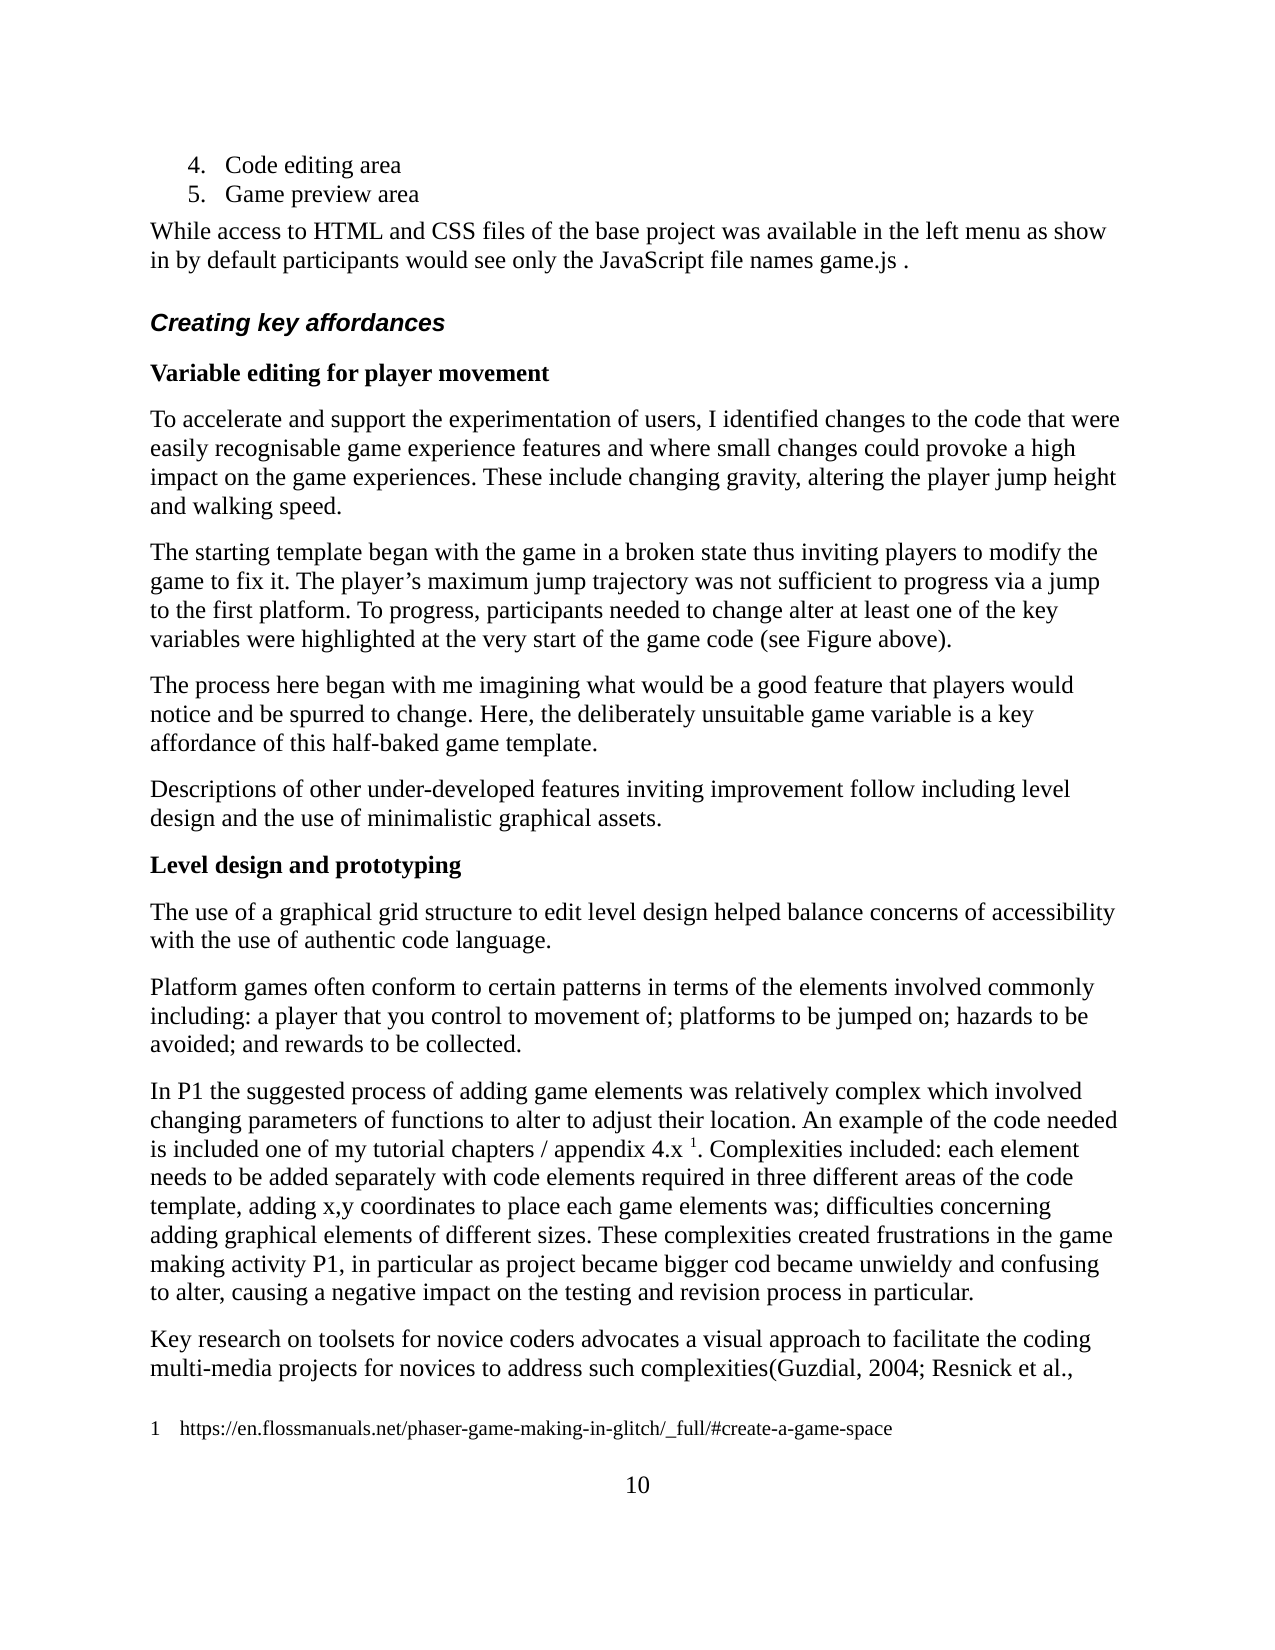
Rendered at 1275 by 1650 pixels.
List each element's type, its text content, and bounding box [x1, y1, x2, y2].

text The starting template began with the game in a broken state thus inviting players to modify the game to fix it. The player’s maximum jump trajectory was not sufficient to progress via a jump to the first platform. To progress, participants needed to change alter at least one of the key variables were highlighted at the very start of the game code (see Figure above). [150, 537, 1125, 652]
text Descriptions of other under-developed features inviting improvement follow including level design and the use of minimalistic graphical assets. [150, 774, 1125, 832]
text https://en.flossmanuals.net/phaser-game-making-in-glitch/_full/#create-a-game-space [150, 1416, 1125, 1440]
text Level design and prototyping [150, 850, 1125, 879]
list Game preview area [187, 179, 1125, 207]
text Platform games often conform to certain patterns in terms of the elements involved commonly including: a player that you control to movement of; platforms to be jumped on; hazards to be avoided; and rewards to be collected. [150, 972, 1125, 1058]
text The process here began with me imagining what would be a good feature that players would notice and be spurred to change. Here, the deliberately unsuitable game variable is a key affordance of this half-baked game template. [150, 670, 1125, 757]
text Key research on toolsets for novice coders advocates a visual approach to facilitate the coding multi-media projects for novices to address such complexities(Guzdial, 2004; Resnick et al., [150, 1324, 1125, 1382]
subtitle Creating key affordances [150, 308, 1125, 336]
text While access to HTML and CSS files of the base project was available in the left menu as show in by default participants would see only the JavaScript file names game.js . [150, 216, 1125, 274]
list Code editing area [187, 150, 1125, 179]
text To accelerate and support the experimentation of users, I identified changes to the code that were easily recognisable game experience features and where small changes could provoke a high impact on the game experiences. These include changing gravity, altering the player jump height and walking speed. [150, 404, 1125, 519]
text In P1 the suggested process of adding game elements was relatively complex which involved changing parameters of functions to alter to adjust their location. An example of the code needed is included one of my tutorial chapters / appendix 4.x . Complexities included: each element needs to be added separately with code elements required in three different areas of the code template, adding x,y coordinates to place each game elements was; difficulties concerning adding graphical elements of different sizes. These complexities created frustrations in the game making activity P1, in particular as project became bigger cod became unwieldy and confusing to alter, causing a negative impact on the testing and revision process in particular. [150, 1076, 1125, 1306]
text The use of a graphical grid structure to edit level design helped balance concerns of accessibility with the use of authentic code language. [150, 897, 1125, 954]
text Variable editing for player movement [150, 358, 1125, 387]
